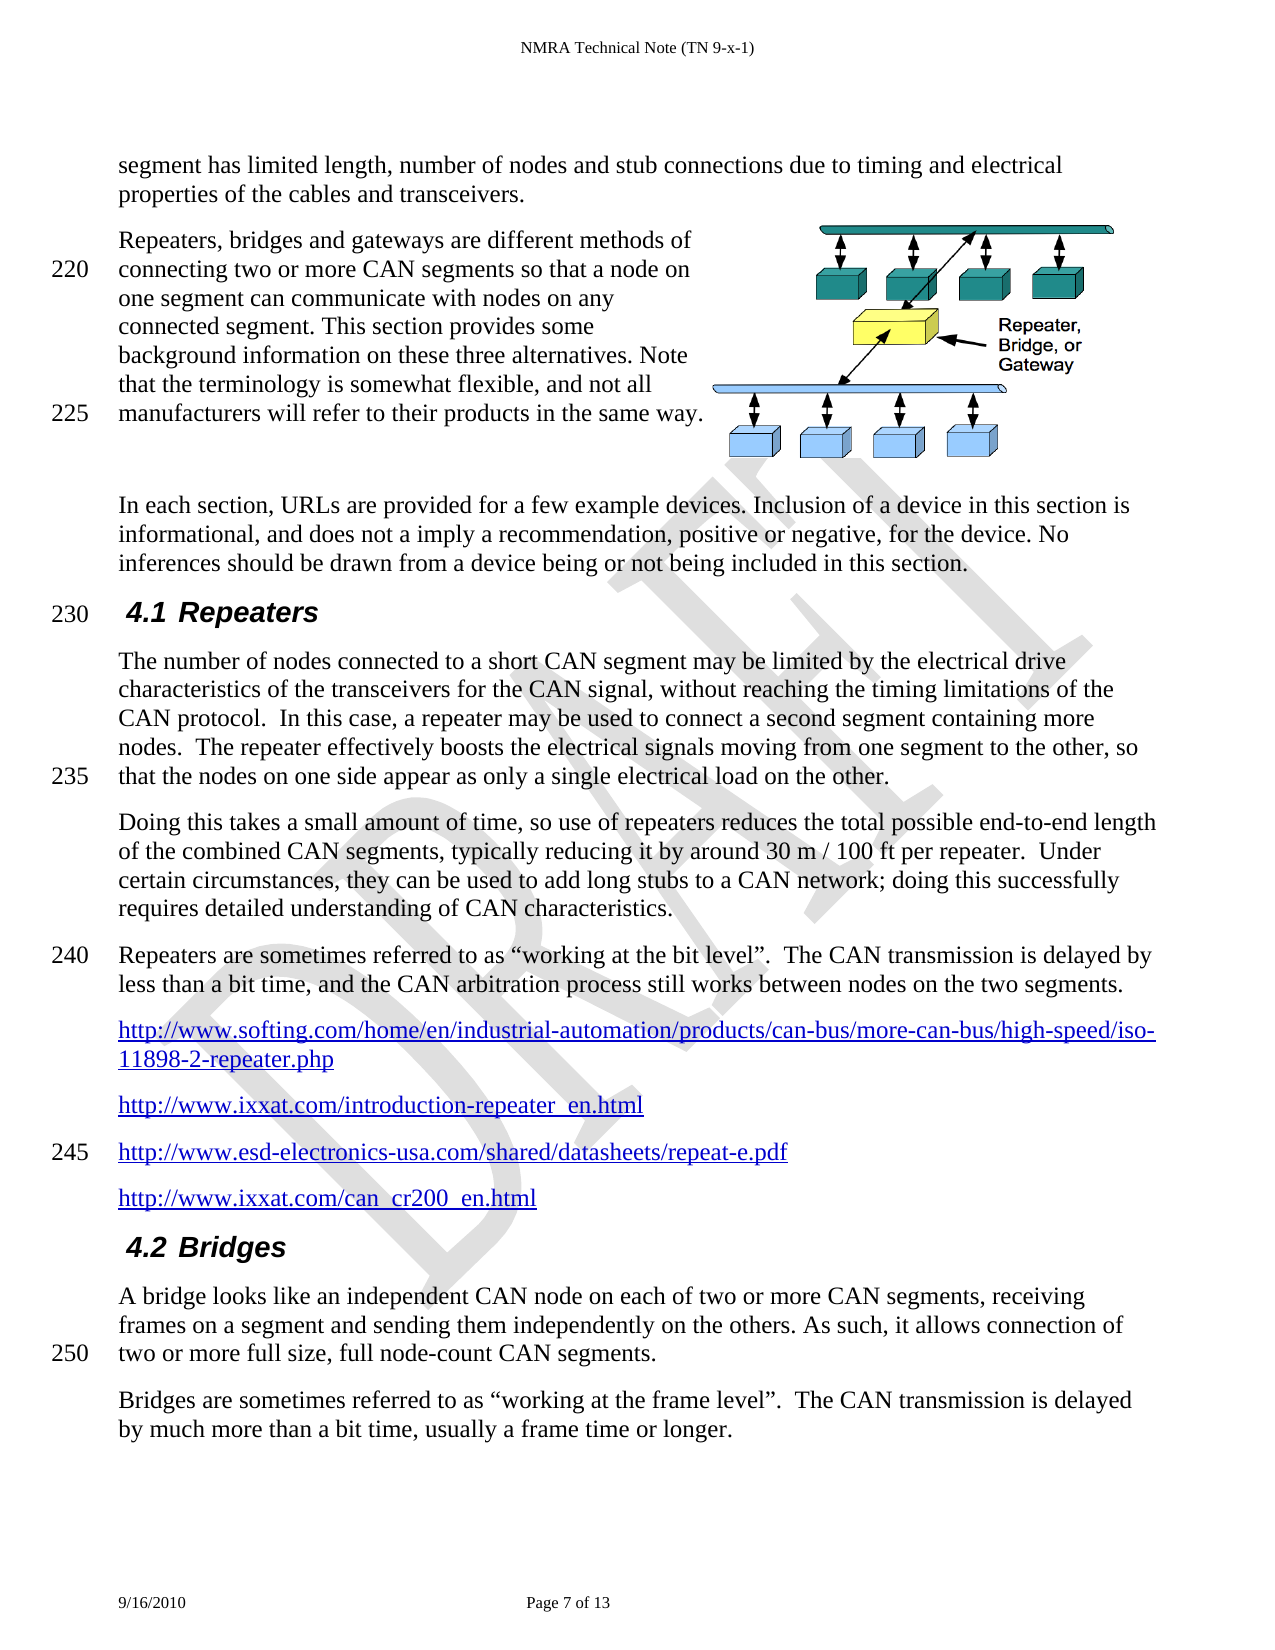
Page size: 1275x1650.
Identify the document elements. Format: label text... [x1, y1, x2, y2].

subtitle [998, 594, 1157, 628]
text http://www.softing.com/home/en/industrial-automation/products/can-bus/more-can-bus/high-speed/iso-11898-2-repeater.php [442, 1042, 536, 1073]
text http://www.esd-electronics-usa.com/shared/datasheets/repeat-e.pdf [333, 1137, 488, 1162]
text http://www.softing.com/home/en/industrial-automation/products/can-bus/more-can-bus/high-speed/iso-11898-2-repeater.php [211, 1015, 393, 1040]
subtitle Bridges [118, 1230, 416, 1263]
text Doing this takes a small amount of time, so use of repeaters reduces the total possible end-to-end length of the combined CAN segments, typically reducing it by around 30 m / 100 ft per repeater. Under certain circumstances, they can be used to add long stubs to a CAN network; doing this successfully requires detailed understanding of CAN characteristics. [453, 807, 678, 922]
text Doing this takes a small amount of time, so use of repeaters reduces the total possible end-to-end length of the combined CAN segments, typically reducing it by around 30 m / 100 ft per repeater. Under certain circumstances, they can be used to add long stubs to a CAN network; doing this successfully requires detailed understanding of CAN characteristics. [673, 825, 816, 922]
text http://www.ixxat.com/can_cr200_en.html [518, 1183, 1157, 1212]
subtitle [697, 594, 812, 628]
text A bridge looks like an independent CAN node on each of two or more CAN segments, receiving frames on a segment and sending them independently on the others. As such, it allows connection of two or more full size, full node-count CAN segments. [118, 1281, 1157, 1367]
text http://www.softing.com/home/en/industrial-automation/products/can-bus/more-can-bus/high-speed/iso-11898-2-repeater.php [521, 1015, 660, 1040]
picture [712, 225, 1157, 458]
text The number of nodes connected to a short CAN segment may be limited by the electrical drive characteristics of the transceivers for the CAN signal, without reaching the timing limitations of the CAN protocol. In this case, a repeater may be used to connect a second segment containing more nodes. The repeater effectively boosts the electrical signals moving from one segment to the other, so that the nodes on one side appear as only a single electrical load on the other. [800, 646, 1157, 789]
text Doing this takes a small amount of time, so use of repeaters reduces the total possible end-to-end length of the combined CAN segments, typically reducing it by around 30 m / 100 ft per repeater. Under certain circumstances, they can be used to add long stubs to a CAN network; doing this successfully requires detailed understanding of CAN characteristics. [370, 828, 514, 922]
subtitle [426, 1230, 471, 1251]
text In each section, URLs are provided for a few example devices. Inclusion of a device in this section is informational, and does not a imply a recommendation, positive or negative, for the device. No inferences should be drawn from a device being or not being included in this section. [118, 491, 697, 577]
text http://www.softing.com/home/en/industrial-automation/products/can-bus/more-can-bus/high-speed/iso-11898-2-repeater.php [238, 1042, 426, 1073]
text http://www.softing.com/home/en/industrial-automation/products/can-bus/more-can-bus/high-speed/iso-11898-2-repeater.php [548, 1015, 1157, 1073]
text http://www.esd-electronics-usa.com/shared/datasheets/repeat-e.pdf [510, 1137, 1157, 1166]
text http://www.ixxat.com/can_cr200_en.html [118, 1183, 361, 1208]
text http://www.ixxat.com/can_cr200_en.html [379, 1183, 494, 1208]
text segment has limited length, number of nodes and stub connections due to timing and electrical properties of the cables and transceivers. [118, 150, 1157, 207]
subtitle Repeaters [118, 594, 688, 628]
text Doing this takes a small amount of time, so use of repeaters reduces the total possible end-to-end length of the combined CAN segments, typically reducing it by around 30 m / 100 ft per repeater. Under certain circumstances, they can be used to add long stubs to a CAN network; doing this successfully requires detailed understanding of CAN characteristics. [118, 807, 385, 922]
text Repeaters, bridges and gateways are different methods of connecting two or more CAN segments so that a node on one segment can communicate with nodes on any connected segment. This section provides some background information on these three alternatives. Note that the terminology is somewhat flexible, and not all manufacturers will refer to their products in the same way. [118, 225, 712, 426]
text http://www.softing.com/home/en/industrial-automation/products/can-bus/more-can-bus/high-speed/iso-11898-2-repeater.php [118, 1042, 222, 1069]
subtitle [799, 594, 989, 628]
text Repeaters are sometimes referred to as “working at the bit level”. The CAN transmission is delayed by less than a bit time, and the CAN arbitration process still works between nodes on the two segments. [541, 940, 720, 997]
text The number of nodes connected to a short CAN segment may be limited by the electrical drive characteristics of the transceivers for the CAN signal, without reaching the timing limitations of the CAN protocol. In this case, a repeater may be used to connect a second segment containing more nodes. The repeater effectively boosts the electrical signals moving from one segment to the other, so that the nodes on one side appear as only a single electrical load on the other. [118, 646, 849, 789]
text http://www.ixxat.com/introduction-repeater_en.html [286, 1090, 461, 1115]
subtitle [478, 1230, 1157, 1263]
text http://www.ixxat.com/introduction-repeater_en.html [482, 1090, 578, 1115]
text http://www.esd-electronics-usa.com/shared/datasheets/repeat-e.pdf [118, 1137, 315, 1162]
text Repeaters are sometimes referred to as “working at the bit level”. The CAN transmission is delayed by less than a bit time, and the CAN arbitration process still works between nodes on the two segments. [118, 940, 460, 997]
text Doing this takes a small amount of time, so use of repeaters reduces the total possible end-to-end length of the combined CAN segments, typically reducing it by around 30 m / 100 ft per repeater. Under certain circumstances, they can be used to add long stubs to a CAN network; doing this successfully requires detailed understanding of CAN characteristics. [755, 807, 1157, 922]
text http://www.ixxat.com/introduction-repeater_en.html [118, 1090, 268, 1115]
text In each section, URLs are provided for a few example devices. Inclusion of a device in this section is informational, and does not a imply a recommendation, positive or negative, for the device. No inferences should be drawn from a device being or not being included in this section. [895, 491, 1157, 577]
text In each section, URLs are provided for a few example devices. Inclusion of a device in this section is informational, and does not a imply a recommendation, positive or negative, for the device. No inferences should be drawn from a device being or not being included in this section. [673, 491, 938, 577]
text Repeaters are sometimes referred to as “working at the bit level”. The CAN transmission is delayed by less than a bit time, and the CAN arbitration process still works between nodes on the two segments. [712, 940, 1157, 997]
text http://www.ixxat.com/introduction-repeater_en.html [621, 1090, 1157, 1119]
text Bridges are sometimes referred to as “working at the frame level”. The CAN transmission is delayed by much more than a bit time, usually a frame time or longer. [118, 1385, 1157, 1442]
